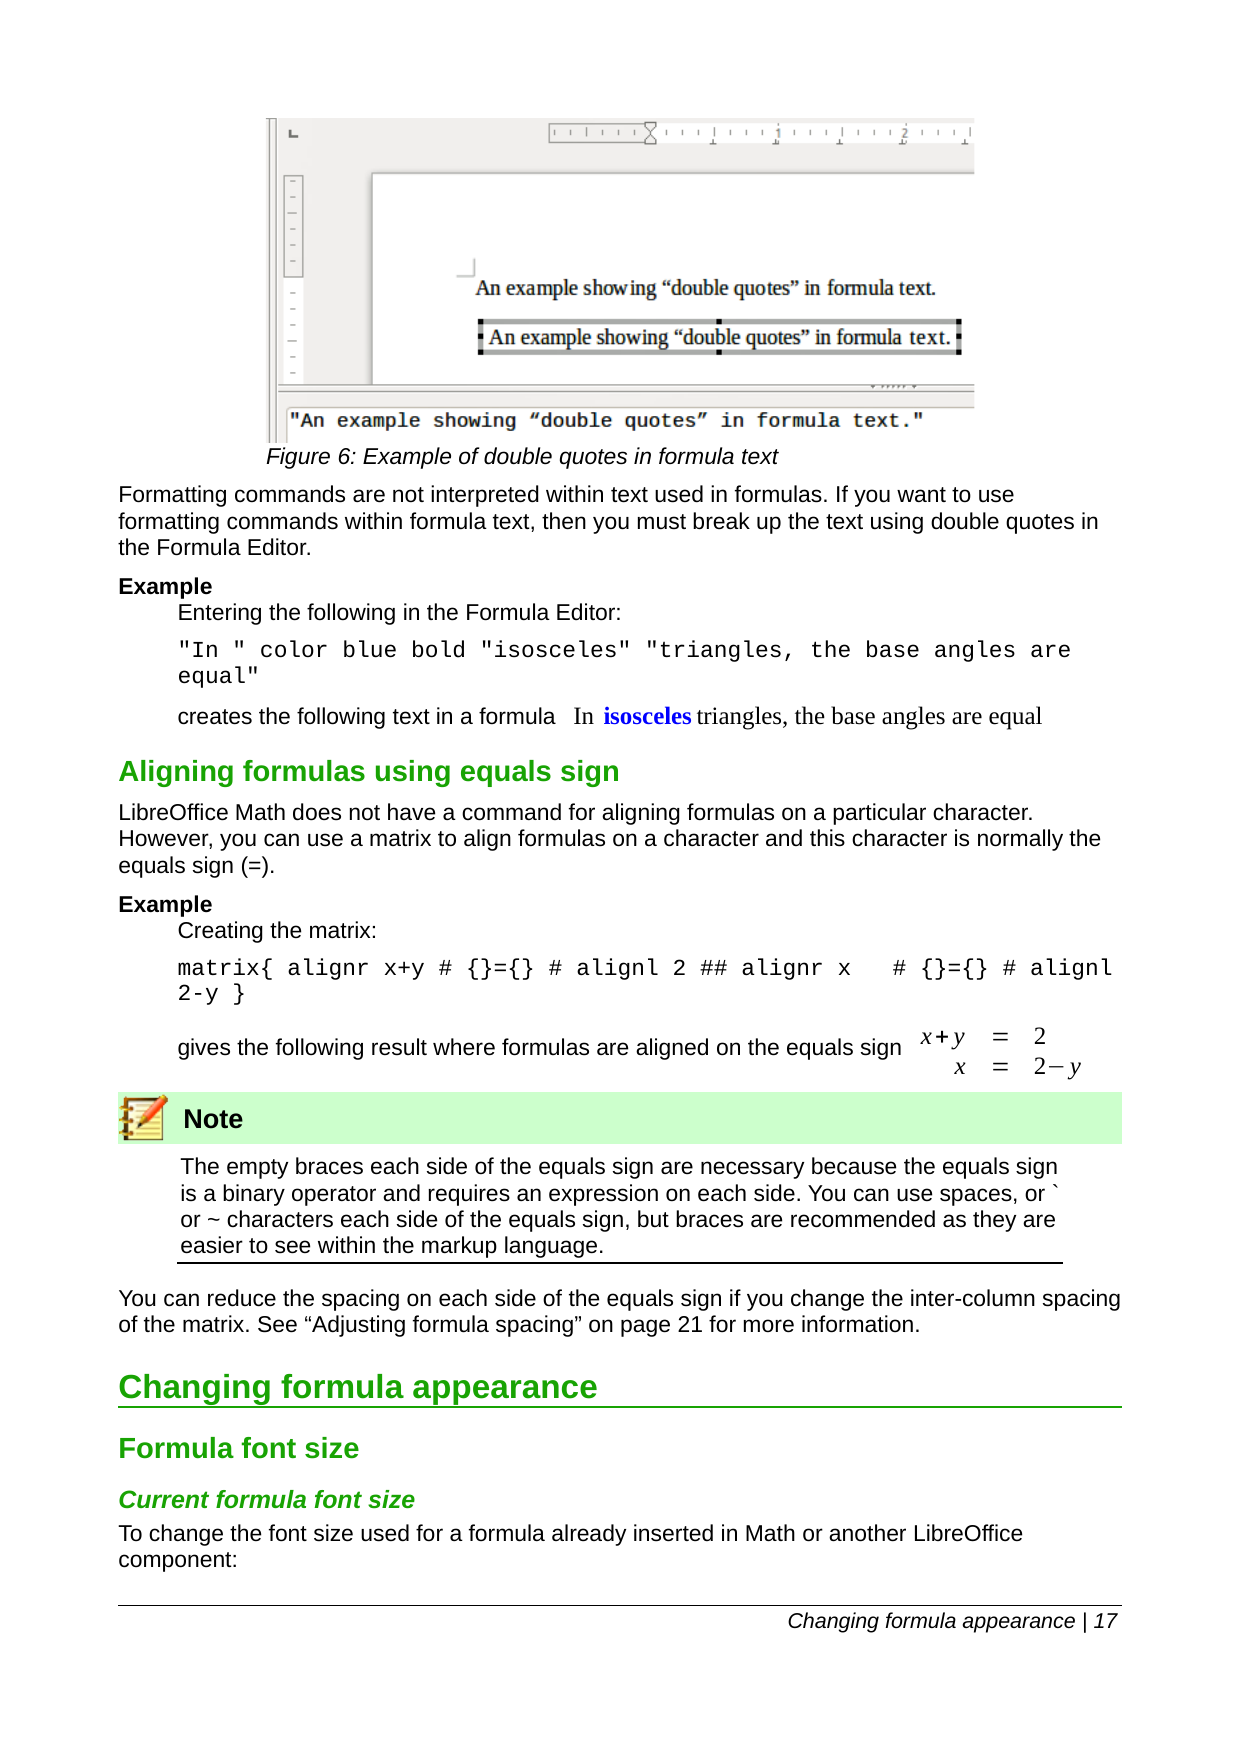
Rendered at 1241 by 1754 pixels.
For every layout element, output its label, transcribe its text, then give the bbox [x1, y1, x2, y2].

text LibreOffice Math does not have a command for aligning formulas on a particular character. However, you can use a matrix to align formulas on a character and this character is normally the equals sign (=). [118, 799, 1122, 878]
text Creating the matrix: [177, 917, 1122, 943]
text "In " color blue bold "isosceles" "triangles, the base angles are equal" [177, 638, 1122, 690]
subtitle Formula font size [118, 1431, 1122, 1465]
text To change the font size used for a formula already inserted in Math or another LibreOffice component: [118, 1520, 1122, 1573]
subtitle Note [118, 1092, 1122, 1144]
text gives the following result where formulas are aligned on the equals sign [177, 1020, 1122, 1080]
text Entering the following in the Formula Editor: [177, 599, 1122, 626]
text creates the following text in a formula [177, 702, 1122, 730]
text Figure 6: Example of double quotes in formula text [266, 443, 974, 469]
subtitle Current formula font size [118, 1485, 1122, 1514]
text The empty braces each side of the equals sign are necessary because the equals sign is a binary operator and requires an expression on each side. You can use spaces, or ` or ~ characters each side of the equals sign, but braces are recommended as they are easier to see within the markup language. [177, 1150, 1063, 1262]
text Formatting commands are not interpreted within text used in formulas. If you want to use formatting commands within formula text, then you must break up the text using double quotes in the Formula Editor. [118, 481, 1122, 560]
subtitle Aligning formulas using equals sign [118, 754, 1122, 787]
subtitle Changing formula appearance [118, 1367, 1122, 1406]
text Example [118, 573, 1122, 599]
picture [265, 118, 975, 443]
text matrix{ alignr x+y # {}={} # alignl 2 ## alignr x # {}={} # alignl 2-y } [177, 956, 1122, 1008]
text You can reduce the spacing on each side of the equals sign if you change the inter-column spacing of the matrix. See “Adjusting formula spacing” on page 21 for more information. [118, 1285, 1122, 1338]
picture [119, 1093, 170, 1144]
text Example [118, 891, 1122, 917]
